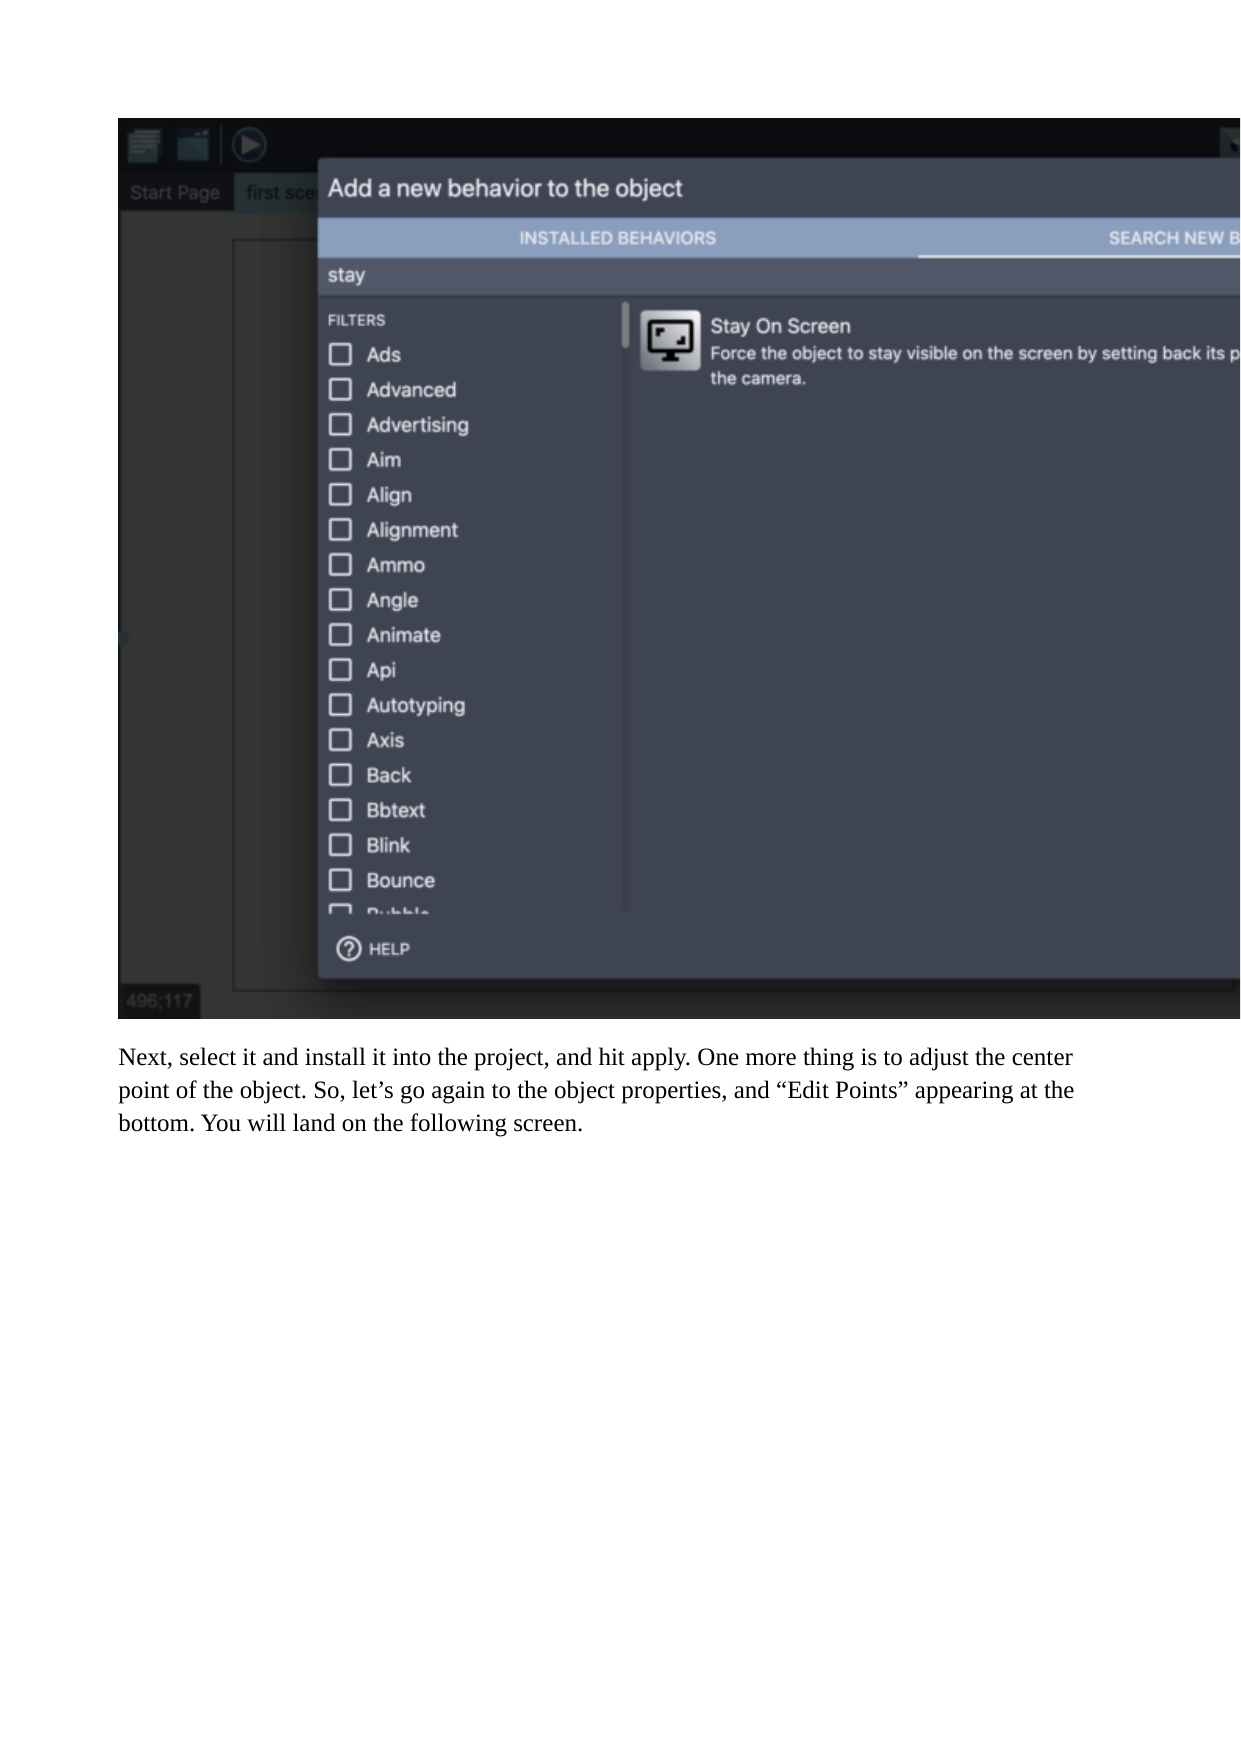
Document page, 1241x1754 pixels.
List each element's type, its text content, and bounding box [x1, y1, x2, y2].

picture [118, 118, 1241, 1019]
text Next, select it and install it into the project, and hit apply. One more thing is to adjust the center point of the object. So, let’s go again to the object properties, and “Edit Points” appearing at the bottom. You will land on the following screen. [118, 1042, 1122, 1137]
